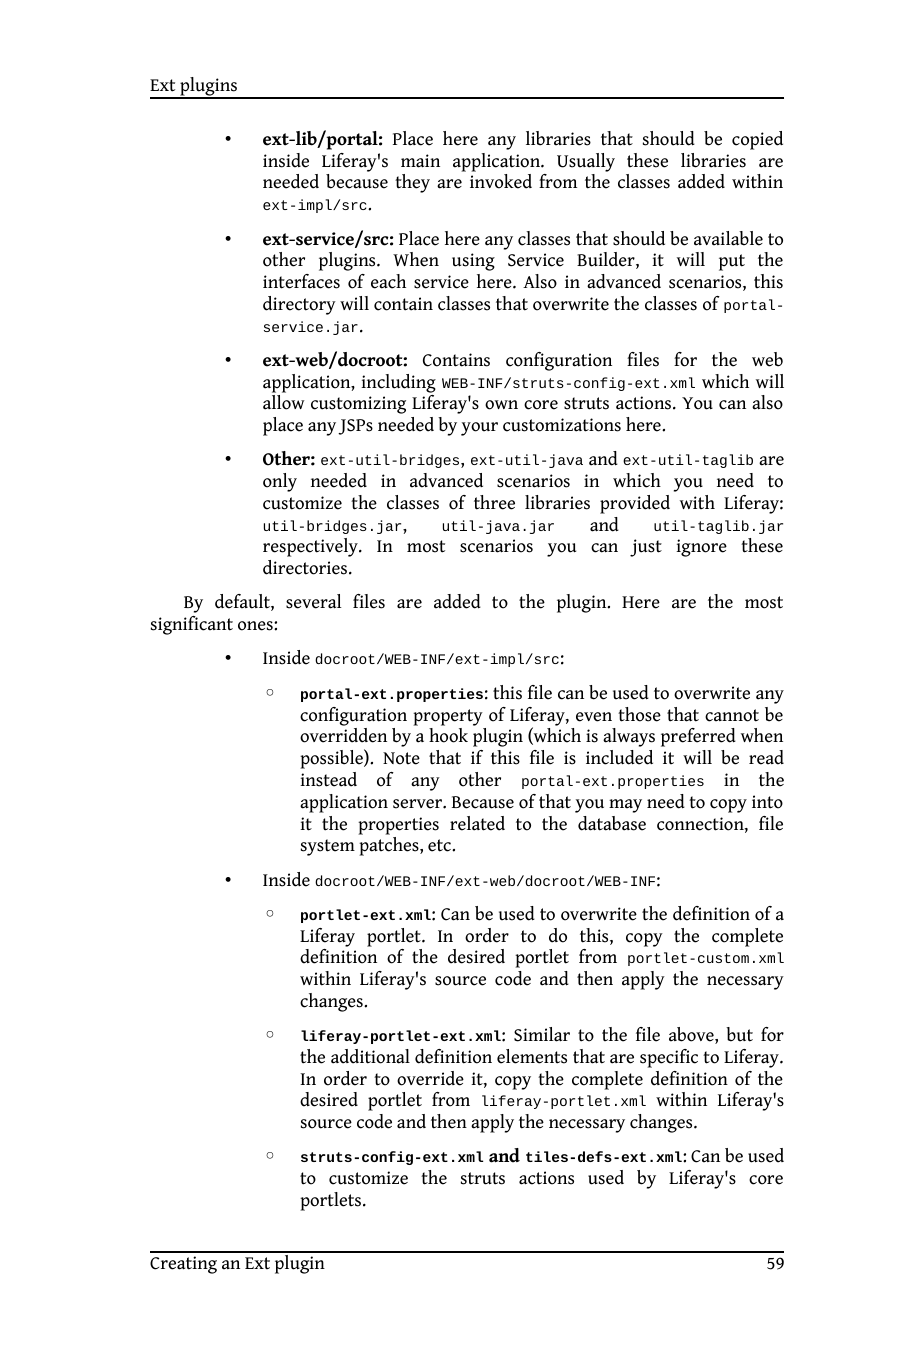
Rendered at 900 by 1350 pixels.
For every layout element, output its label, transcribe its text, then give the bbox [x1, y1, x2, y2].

list ext-web/docroot: Contains configuration files for the web application, including WEB-INF/struts-config-ext.xml which will allow customizing Liferay's own core struts actions. You can also place any JSPs needed by your customizations here. [225, 350, 784, 437]
list struts-config-ext.xml and tiles-defs-ext.xml: Can be used to customize the struts actions used by Liferay's core portlets. [262, 1146, 784, 1212]
list Inside docroot/WEB-INF/ext-impl/src: [225, 648, 784, 670]
list ext-lib/portal: Place here any libraries that should be copied inside Liferay's main application. Usually these libraries are needed because they are invoked from the classes added within ext-impl/src. [225, 129, 784, 216]
list liferay-portlet-ext.xml: Similar to the file above, but for the additional definition elements that are specific to Liferay. In order to override it, copy the complete definition of the desired portlet from liferay-portlet.xml within Liferay's source code and then apply the necessary changes. [262, 1025, 784, 1134]
list Other: ext-util-bridges, ext-util-java and ext-util-taglib are only needed in advanced scenarios in which you need to customize the classes of three libraries provided with Liferay: util-bridges.jar, util-java.jar and util-taglib.jar respectively. In most scenarios you can just ignore these directories. [225, 449, 784, 580]
text By default, several files are added to the plugin. Here are the most significant ones: [150, 592, 784, 636]
list Inside docroot/WEB-INF/ext-web/docroot/WEB-INF: [225, 869, 784, 891]
list portlet-ext.xml: Can be used to overwrite the definition of a Liferay portlet. In order to do this, copy the complete definition of the desired portlet from portlet-custom.xml within Liferay's source code and then apply the necessary changes. [262, 904, 784, 1013]
list ext-service/src: Place here any classes that should be available to other plugins. When using Service Builder, it will put the interfaces of each service here. Also in advanced scenarios, this directory will contain classes that overwrite the classes of portal-service.jar. [225, 228, 784, 337]
list portal-ext.properties: this file can be used to overwrite any configuration property of Liferay, even those that cannot be overridden by a hook plugin (which is always preferred when possible). Note that if this file is included it will be read instead of any other portal-ext.properties in the application server. Because of that you may need to copy into it the properties related to the database connection, file system patches, etc. [262, 683, 784, 857]
